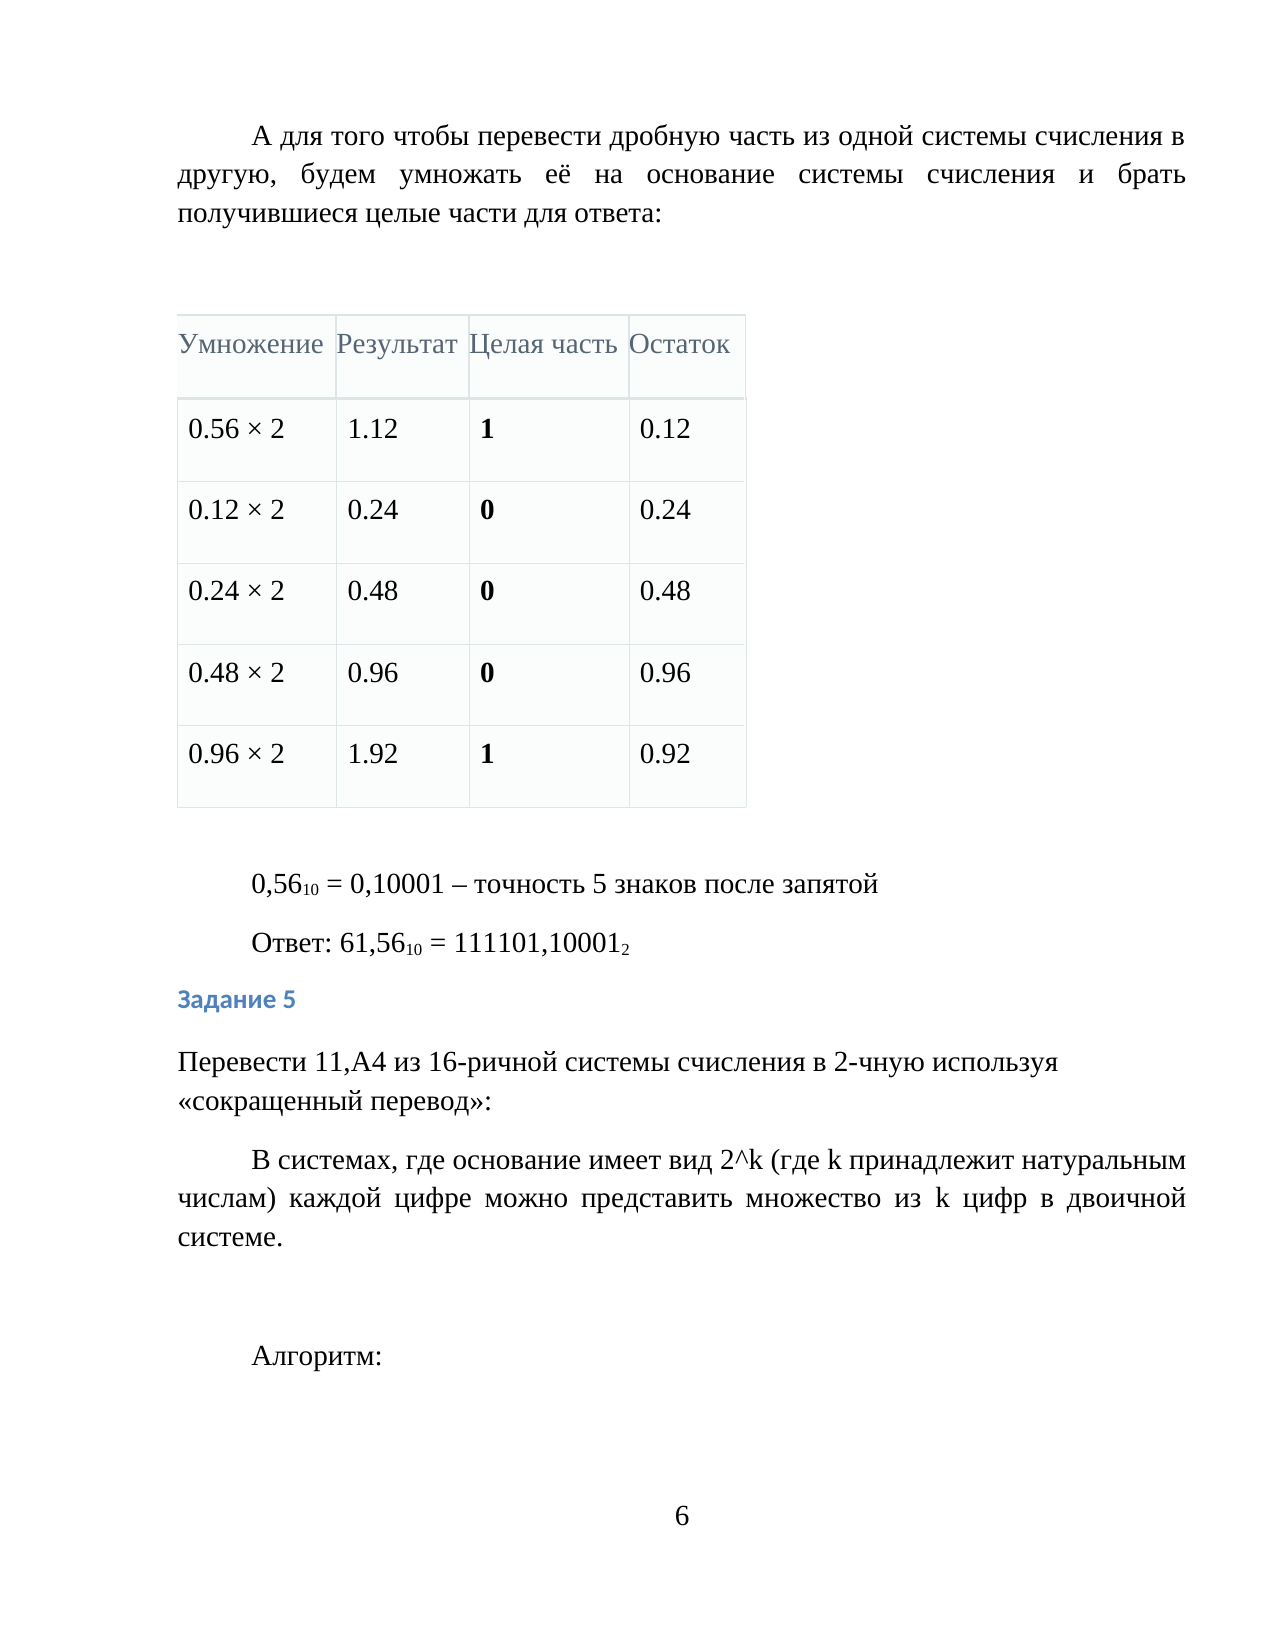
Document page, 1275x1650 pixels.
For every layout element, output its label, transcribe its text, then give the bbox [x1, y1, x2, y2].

text Алгоритм: [177, 1338, 1186, 1371]
table_cell 0.12 × 2 [178, 482, 336, 562]
table_cell 0.48 [337, 564, 469, 644]
table_cell 0.96 [630, 644, 746, 725]
text 0,5610 = 0,10001 – точность 5 знаков после запятой [177, 866, 1186, 899]
table_cell 0 [470, 482, 629, 562]
table_cell 0.96 × 2 [178, 726, 336, 807]
table_cell 1 [470, 400, 629, 481]
text А для того чтобы перевести дробную часть из одной системы счисления в другую, будем умножать её на основание системы счисления и брать получившиеся целые части для ответа: [177, 118, 1186, 229]
text Перевести 11,A4 из 16-ричной системы счисления в 2-чную используя «сокращенный перевод»: [177, 1044, 1186, 1116]
table_cell 0.24 × 2 [178, 564, 336, 644]
table_cell 0 [470, 564, 629, 644]
text Ответ: 61,5610 = 111101,100012 [177, 925, 1186, 959]
table_cell 0.12 [630, 397, 746, 481]
subtitle Задание 5 [177, 982, 296, 1015]
table_cell 0.24 [630, 481, 746, 562]
table_cell 0.48 × 2 [178, 645, 336, 725]
table_header Результат [337, 316, 468, 397]
text В системах, где основание имеет вид 2^k (где k принадлежит натуральным числам) каждой цифре можно представить множество из k цифр в двоичной системе. [177, 1142, 1186, 1253]
table_cell 0.56 × 2 [178, 400, 336, 481]
table_cell 0.24 [337, 482, 469, 562]
table_cell 0.92 [630, 725, 746, 807]
table_cell 1.12 [337, 400, 469, 481]
table_header Умножение [177, 316, 335, 397]
table_cell 0 [470, 645, 629, 725]
table_cell 0.48 [630, 563, 746, 644]
table_cell 1.92 [337, 726, 469, 807]
table_cell 1 [470, 726, 629, 807]
table_header Остаток [630, 316, 745, 397]
table_header Целая часть [470, 316, 628, 397]
table_cell 0.96 [337, 645, 469, 725]
